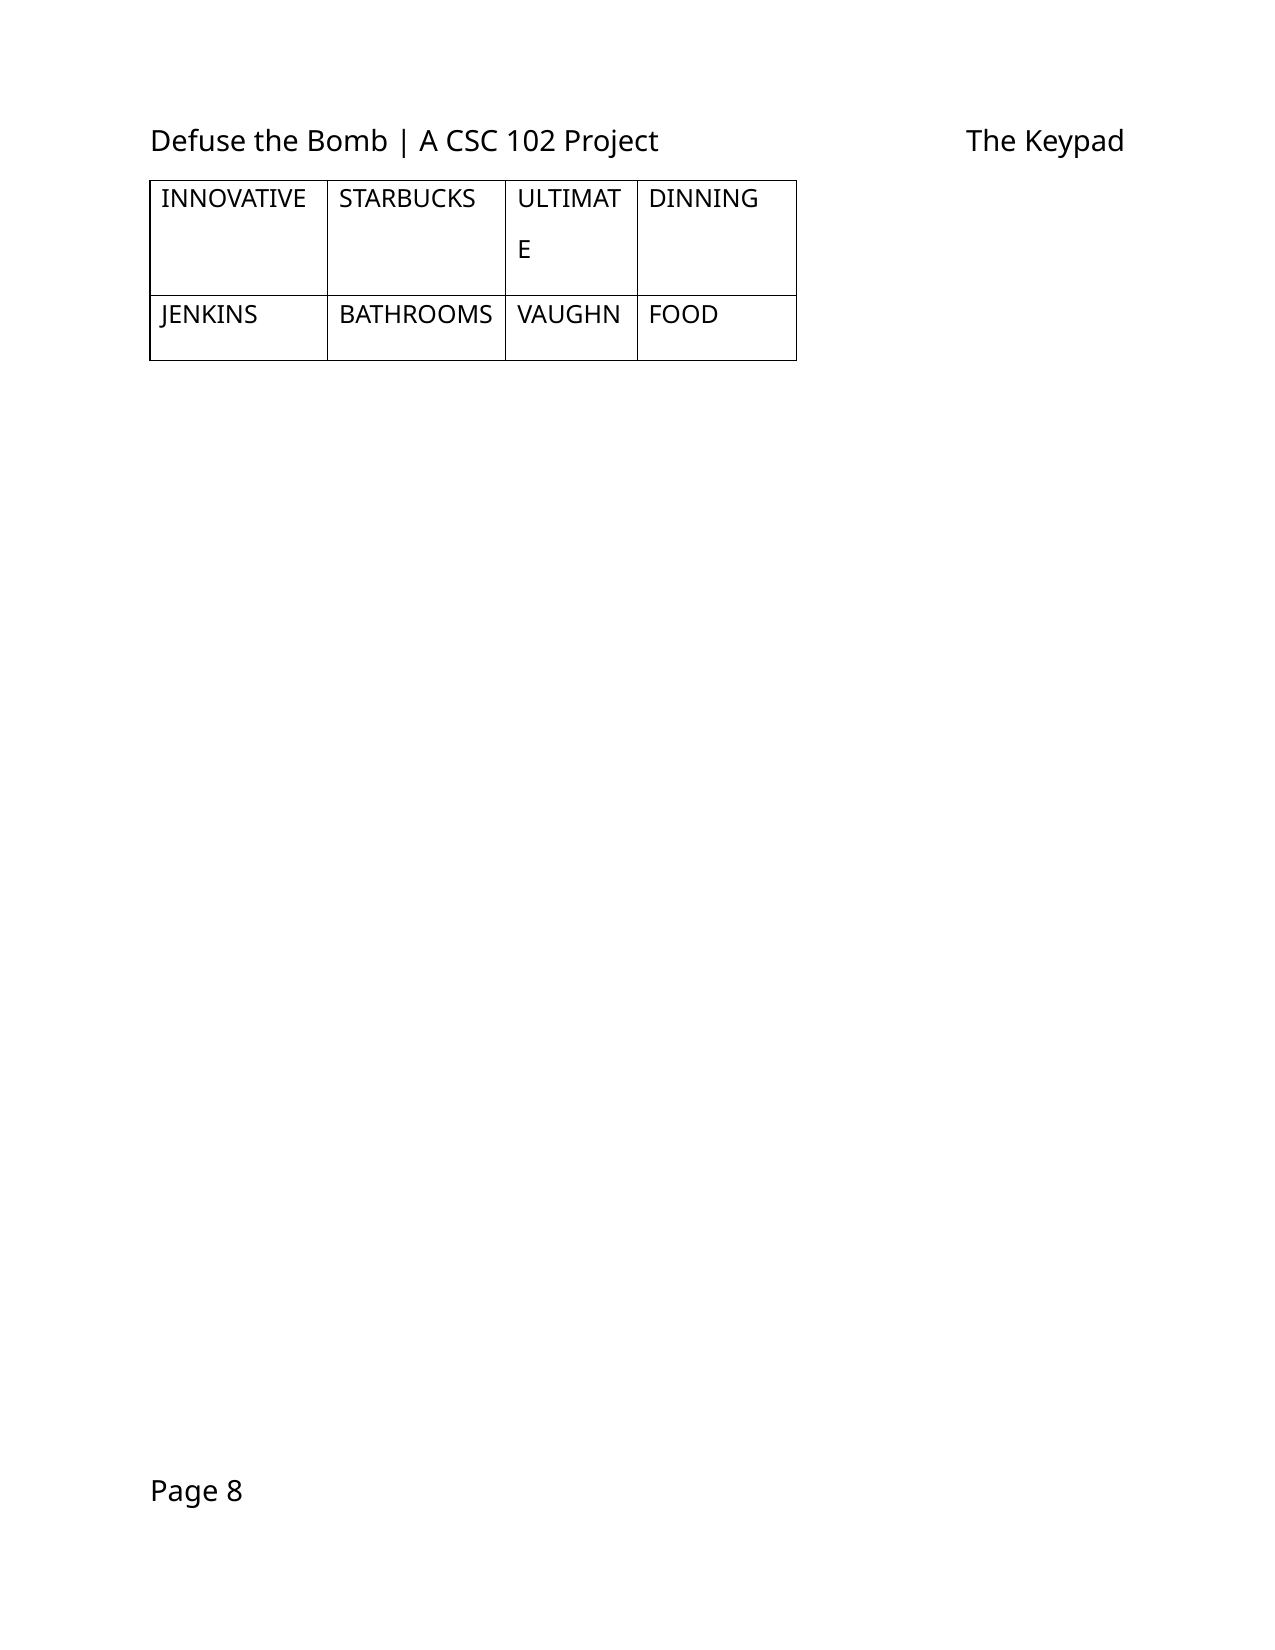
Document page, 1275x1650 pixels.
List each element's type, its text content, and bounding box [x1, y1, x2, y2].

table_cell INNOVATIVE [151, 181, 327, 295]
table_cell ULTIMATE [506, 181, 637, 295]
table_cell FOOD [638, 296, 796, 360]
table_cell STARBUCKS [328, 181, 505, 295]
table_cell VAUGHN [506, 296, 637, 360]
table_cell DINNING [638, 181, 796, 295]
table_cell BATHROOMS [328, 296, 505, 360]
table_cell JENKINS [151, 296, 327, 360]
